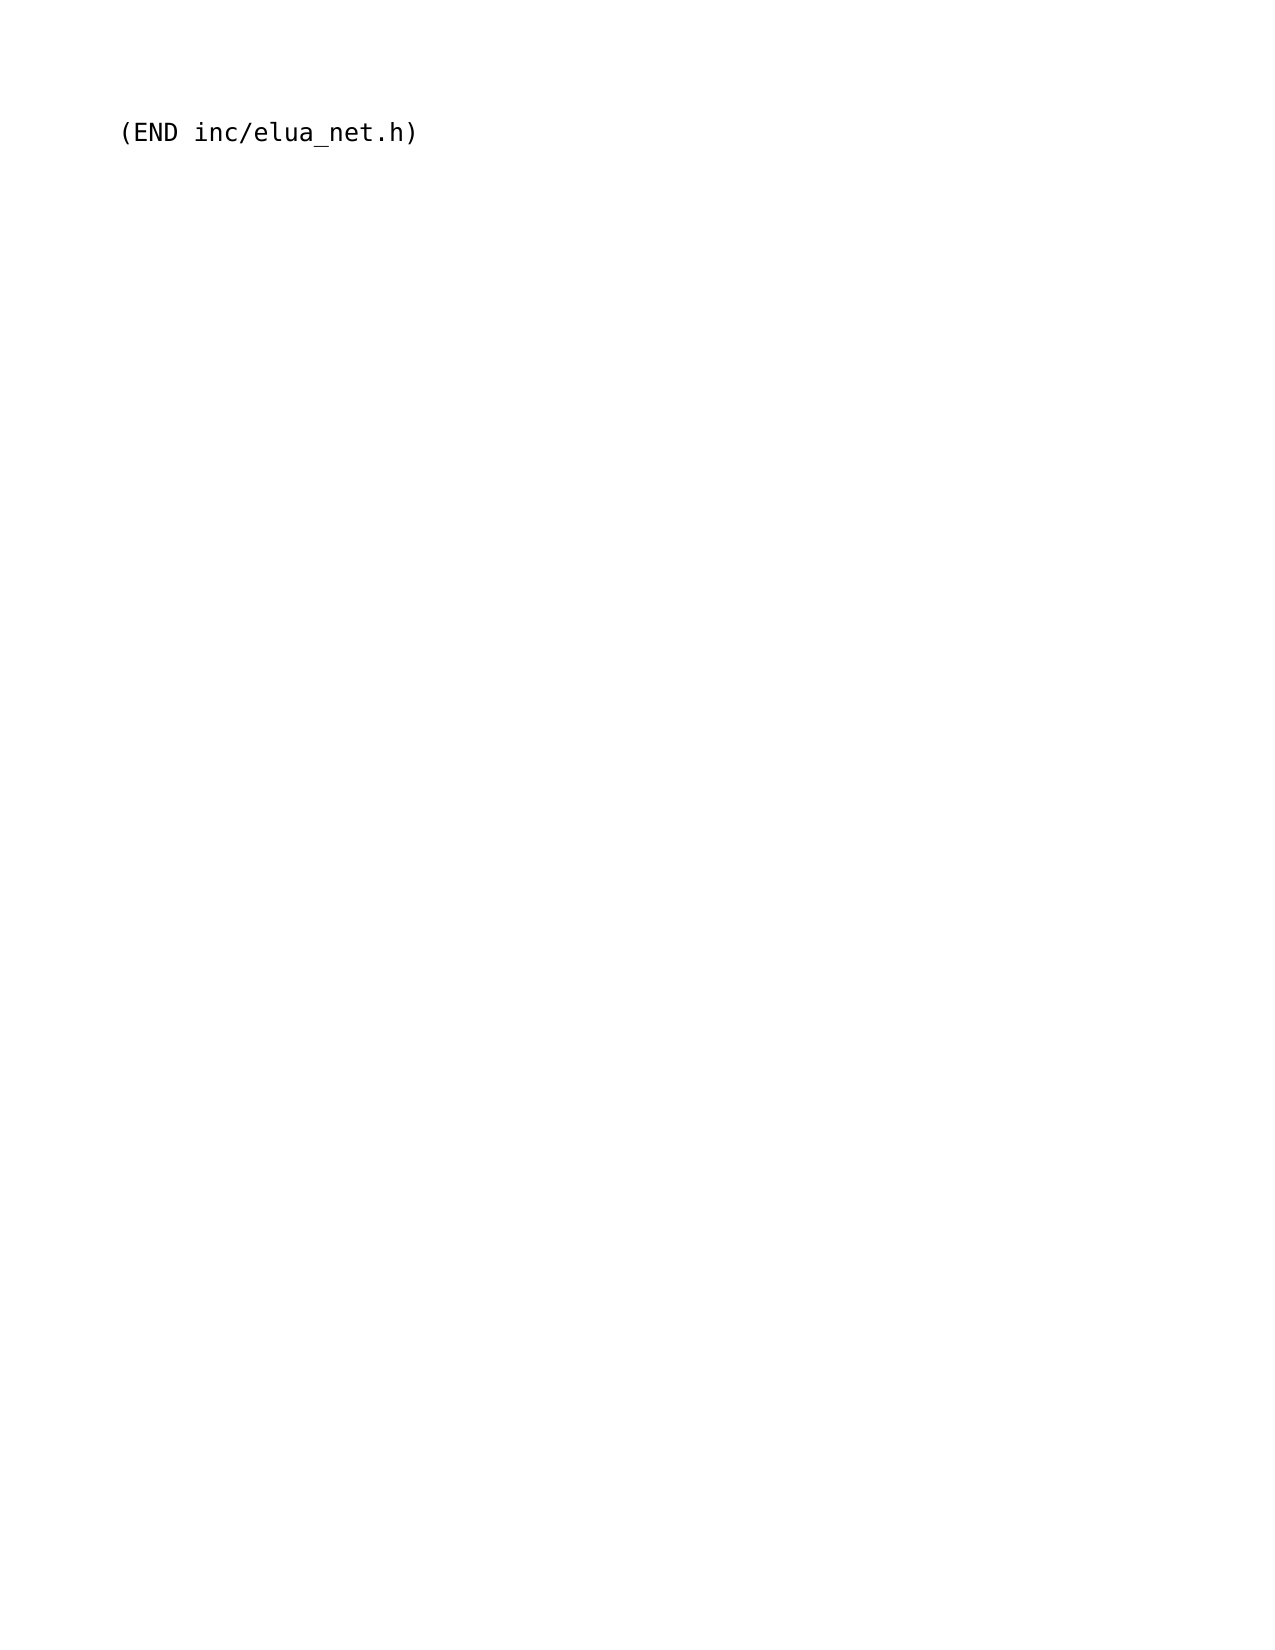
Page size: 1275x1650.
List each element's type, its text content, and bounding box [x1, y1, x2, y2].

text (END inc/elua_net.h) [118, 118, 1157, 147]
